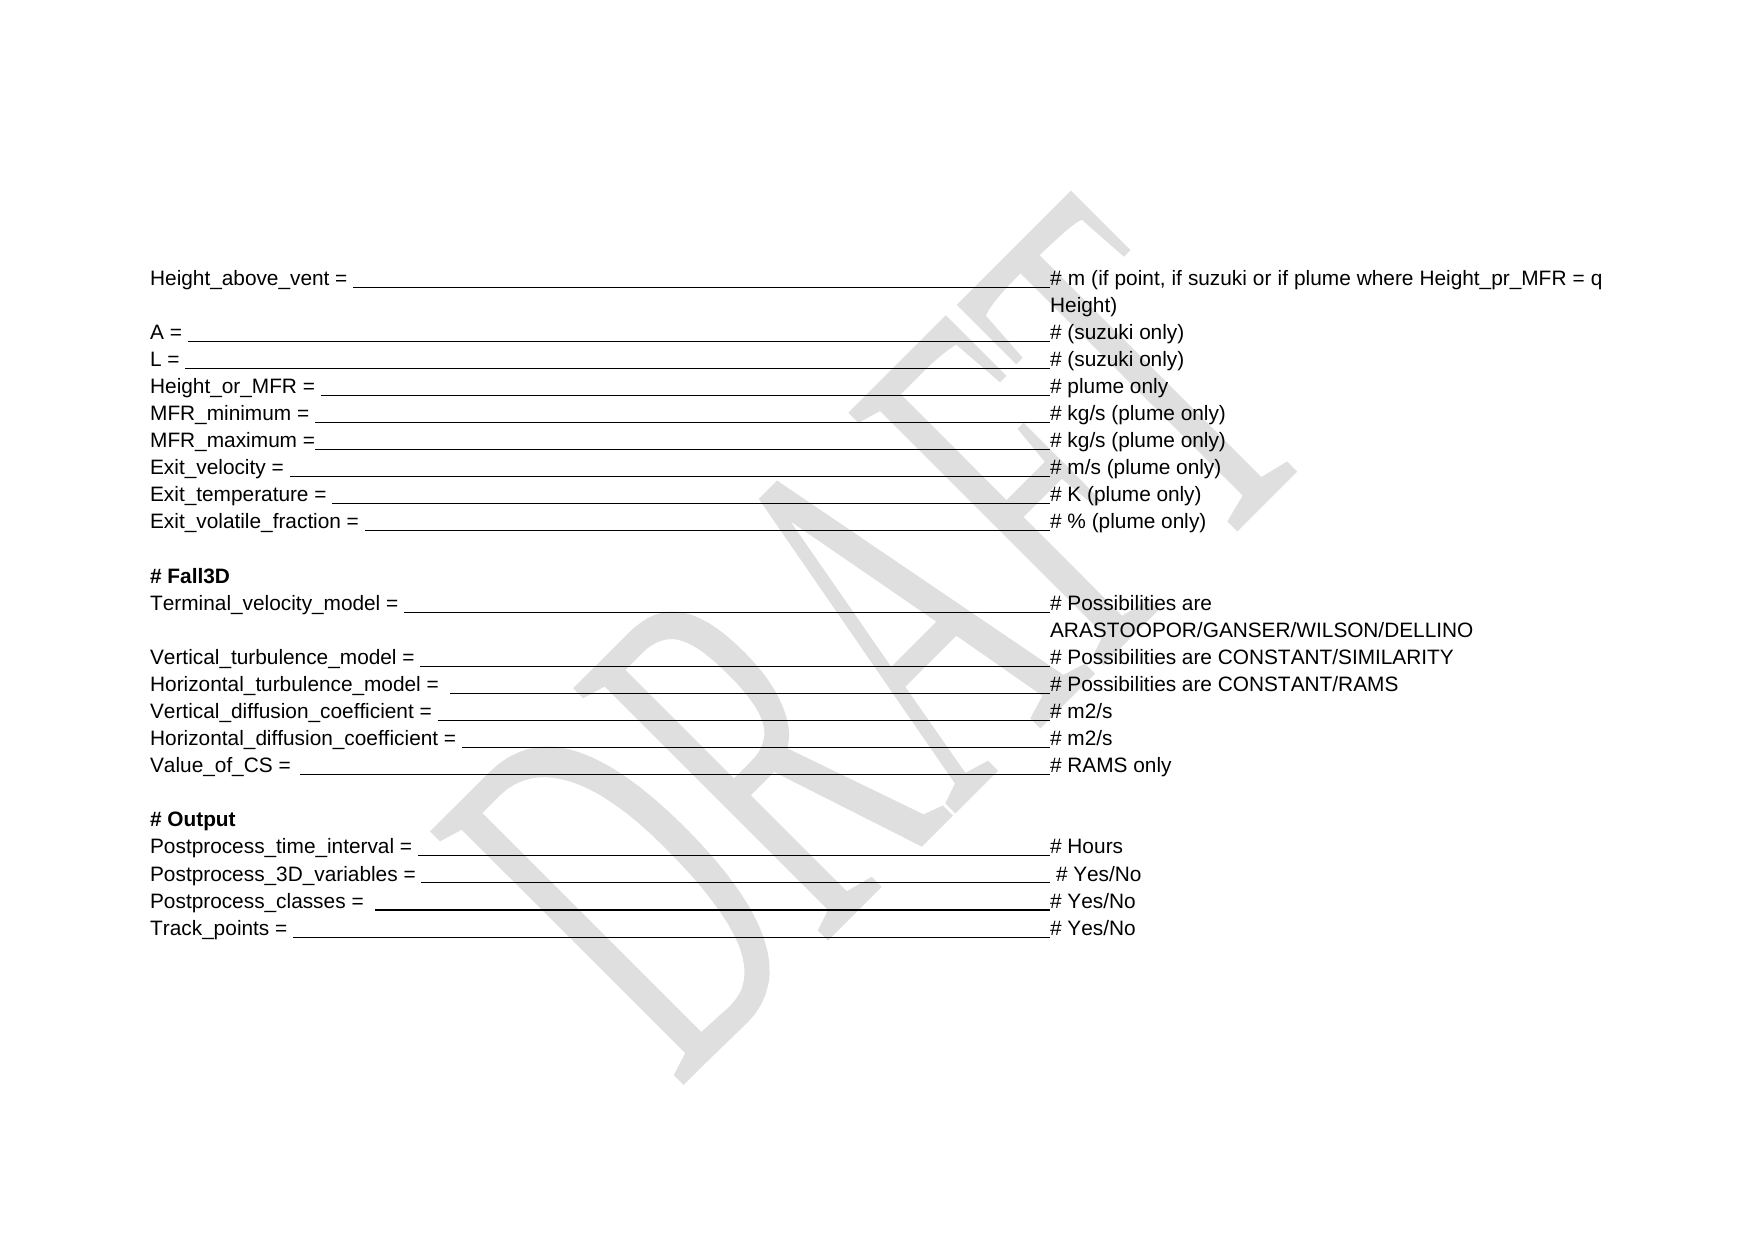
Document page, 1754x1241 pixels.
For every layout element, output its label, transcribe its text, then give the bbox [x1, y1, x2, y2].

text Height_or_MFR = # plume only [902, 372, 1145, 399]
text Postprocess_classes = [150, 886, 544, 913]
text MFR_minimum = # kg/s (plume only) [150, 399, 894, 426]
text # m2/s [932, 724, 1604, 751]
text A = # (suzuki only) [989, 318, 1091, 345]
text MFR_maximum = # kg/s (plume only) [1212, 426, 1604, 453]
text Terminal_velocity_model = # Possibilities are ARASTOOPOR/GANSER/WILSON/DELLINO [855, 613, 935, 643]
text [631, 643, 718, 666]
text [795, 751, 947, 774]
text Exit_temperature = # K (plume only) [1263, 480, 1604, 507]
text Terminal_velocity_model = # Possibilities are ARASTOOPOR/GANSER/WILSON/DELLINO [1096, 588, 1604, 643]
text [818, 507, 998, 530]
text L = # (suzuki only) [1131, 345, 1604, 372]
text MFR_minimum = # kg/s (plume only) [907, 399, 1172, 426]
text [484, 805, 647, 832]
text A = # (suzuki only) [1104, 318, 1604, 345]
text Vertical_turbulence_model = [150, 643, 617, 670]
text MFR_minimum = # kg/s (plume only) [1185, 399, 1604, 426]
text [681, 724, 764, 747]
text Postprocess_3D_variables = [150, 859, 517, 886]
text Exit_velocity = # m/s (plume only) [1055, 453, 1226, 480]
text Horizontal_turbulence_model = # Possibilities are CONSTANT/RAMS [907, 670, 1037, 693]
text [938, 805, 1604, 832]
text Height_above_vent = # m (if point, if suzuki or if plume where Height_pr_MFR = q Height) [987, 288, 1064, 318]
text [708, 751, 758, 774]
text # Yes/No [857, 886, 1604, 913]
text MFR_maximum = # kg/s (plume only) [934, 426, 1033, 449]
text [579, 751, 691, 774]
text [736, 643, 873, 666]
text # Yes/No [816, 859, 1604, 886]
text Vertical_diffusion_coefficient = [150, 697, 641, 724]
text Height_or_MFR = # plume only [150, 372, 888, 399]
text Horizontal_turbulence_model = # Possibilities are CONSTANT/RAMS [627, 670, 744, 693]
text Postprocess_time_interval = [150, 832, 489, 859]
text [503, 832, 671, 855]
text # % (plume only) [1025, 507, 1604, 534]
text # Output [150, 805, 455, 832]
text Exit_volatile_fraction = [150, 507, 782, 534]
text Terminal_velocity_model = # Possibilities are ARASTOOPOR/GANSER/WILSON/DELLINO [937, 588, 1103, 643]
text A = # (suzuki only) [950, 318, 991, 341]
text Exit_temperature = # K (plume only) [150, 480, 776, 507]
text Height_above_vent = # m (if point, if suzuki or if plume where Height_pr_MFR = q Height) [1049, 263, 1604, 318]
text [1069, 561, 1604, 588]
text [737, 886, 826, 909]
text Horizontal_diffusion_coefficient = [150, 724, 664, 751]
text Exit_temperature = # K (plume only) [1082, 480, 1242, 507]
text [898, 561, 1056, 588]
text # Fall3D [150, 561, 819, 588]
text Exit_velocity = # m/s (plume only) [961, 453, 1044, 476]
text Horizontal_turbulence_model = # Possibilities are CONSTANT/RAMS [762, 670, 891, 693]
text Exit_velocity = # m/s (plume only) [150, 453, 948, 480]
text Exit_temperature = # K (plume only) [778, 480, 971, 503]
text Height_or_MFR = # plume only [1158, 372, 1604, 399]
text [584, 913, 734, 937]
text Terminal_velocity_model = # Possibilities are ARASTOOPOR/GANSER/WILSON/DELLINO [838, 588, 920, 612]
text MFR_maximum = # kg/s (plume only) [150, 426, 921, 453]
text [907, 805, 941, 814]
text # Yes/No [829, 913, 1604, 941]
text [654, 697, 761, 720]
text [557, 886, 717, 909]
text Exit_temperature = # K (plume only) [988, 480, 1025, 499]
text Exit_temperature = # K (plume only) [1035, 480, 1094, 507]
text L = # (suzuki only) [150, 345, 915, 372]
text [819, 561, 885, 588]
text # Possibilities are CONSTANT/SIMILARITY [1018, 643, 1604, 670]
text Exit_velocity = # m/s (plume only) [1239, 453, 1604, 480]
text [762, 805, 890, 832]
text Horizontal_turbulence_model = # Possibilities are CONSTANT/RAMS [150, 670, 590, 697]
text # Hours [789, 832, 1604, 859]
text Terminal_velocity_model = # Possibilities are ARASTOOPOR/GANSER/WILSON/DELLINO [150, 588, 836, 643]
text [530, 859, 696, 882]
text [779, 697, 910, 720]
text Height_above_vent = # m (if point, if suzuki or if plume where Height_pr_MFR = q Height) [150, 263, 997, 318]
text Track_points = [150, 913, 572, 941]
text [716, 859, 799, 882]
text [663, 805, 749, 832]
text Value_of_CS = [150, 751, 519, 778]
text L = # (suzuki only) [929, 346, 982, 368]
text [754, 913, 826, 937]
text [914, 697, 1041, 720]
text # m2/s [1046, 697, 1604, 724]
text # RAMS only [951, 751, 1604, 778]
text [691, 832, 772, 855]
text MFR_maximum = # kg/s (plume only) [1028, 426, 1199, 453]
text [788, 724, 929, 747]
text Terminal_velocity_model = # Possibilities are ARASTOOPOR/GANSER/WILSON/DELLINO [689, 613, 857, 643]
text A = # (suzuki only) [150, 318, 942, 345]
text [928, 643, 998, 666]
text Horizontal_turbulence_model = # Possibilities are CONSTANT/RAMS [1073, 670, 1604, 697]
text L = # (suzuki only) [977, 345, 1118, 372]
